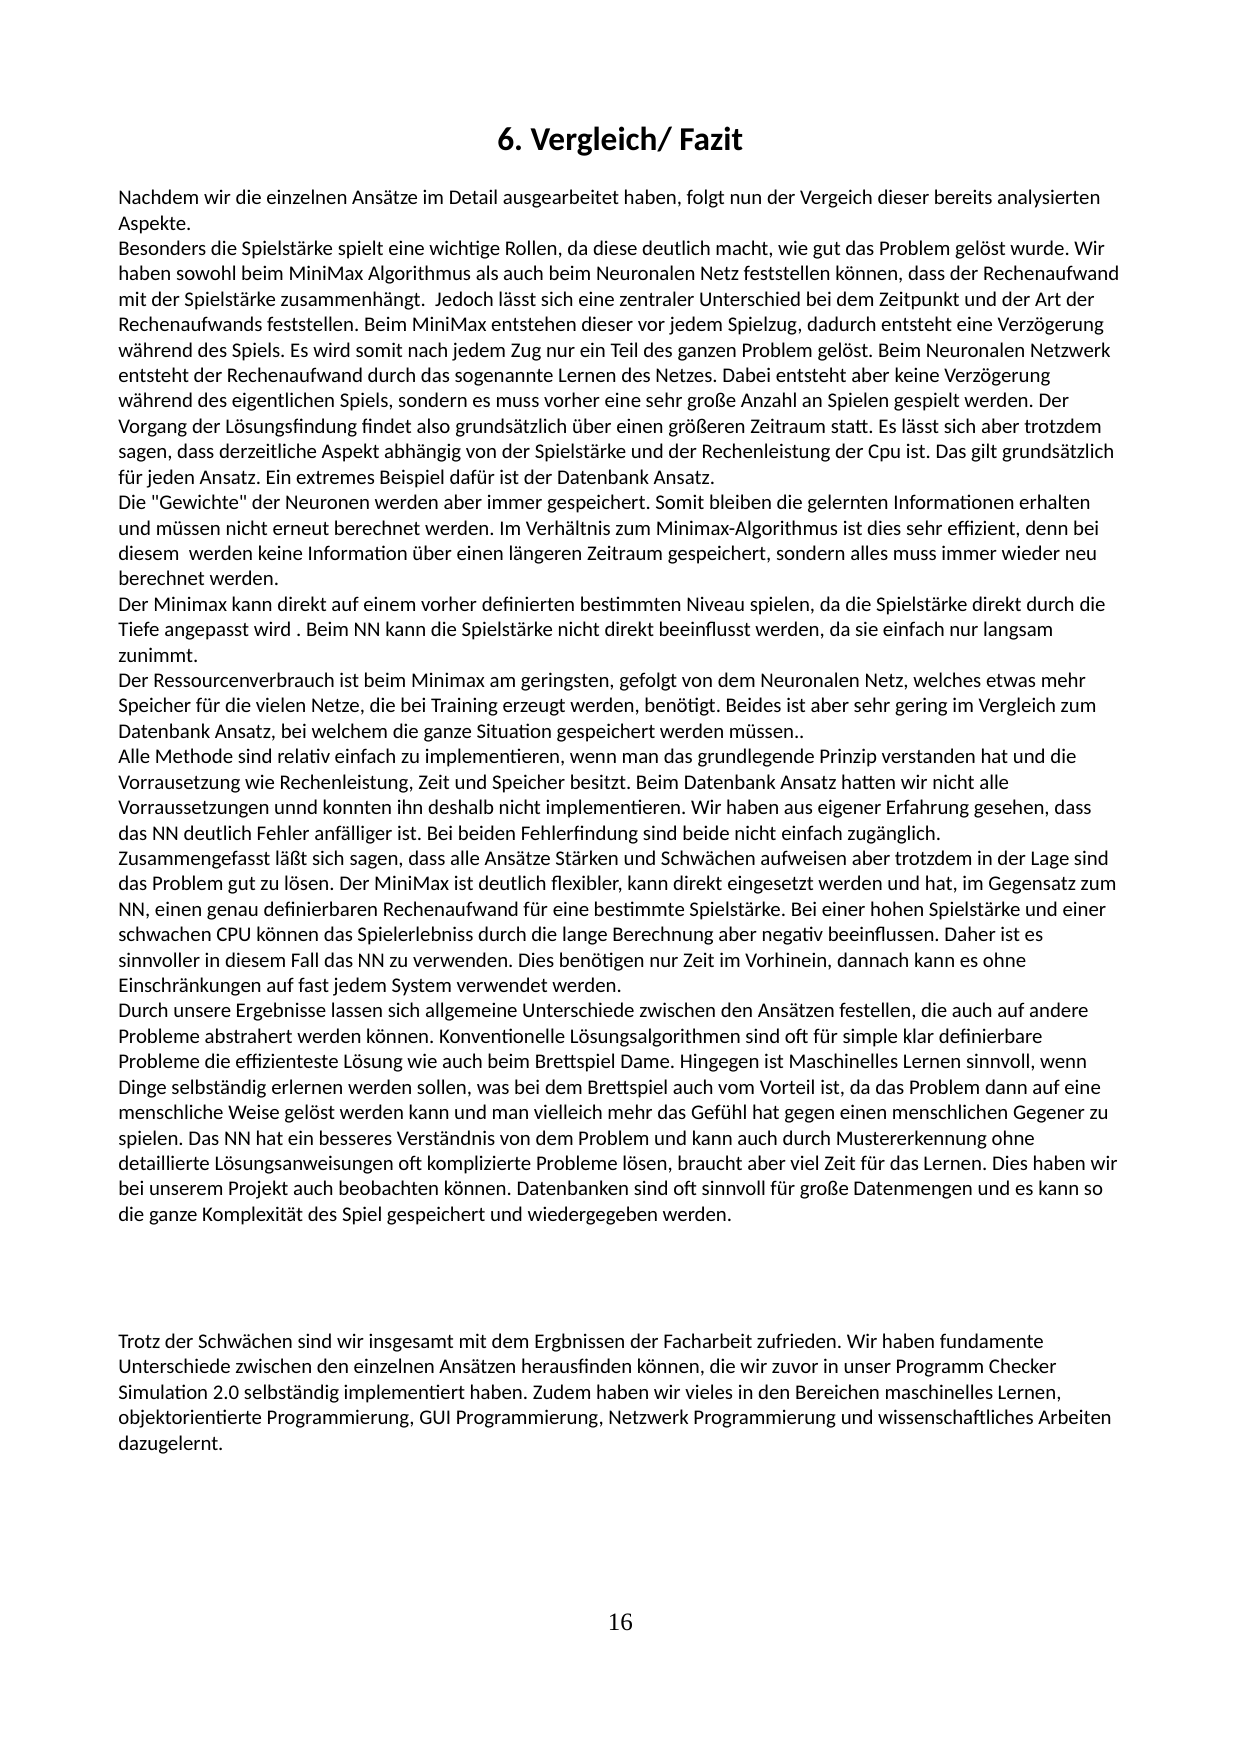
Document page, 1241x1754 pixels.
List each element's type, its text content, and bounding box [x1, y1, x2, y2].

text Nachdem wir die einzelnen Ansätze im Detail ausgearbeitet haben, folgt nun der Vergeich dieser bereits analysierten Aspekte. [118, 159, 1122, 235]
text Alle Methode sind relativ einfach zu implementieren, wenn man das grundlegende Prinzip verstanden hat und die Vorrausetzung wie Rechenleistung, Zeit und Speicher besitzt. Beim Datenbank Ansatz hatten wir nicht alle Vorraussetzungen unnd konnten ihn deshalb nicht implementieren. Wir haben aus eigener Erfahrung gesehen, dass das NN deutlich Fehler anfälliger ist. Bei beiden Fehlerfindung sind beide nicht einfach zugänglich. [118, 743, 1122, 845]
text Der Minimax kann direkt auf einem vorher definierten bestimmten Niveau spielen, da die Spielstärke direkt durch die Tiefe angepasst wird . Beim NN kann die Spielstärke nicht direkt beeinflusst werden, da sie einfach nur langsam zunimmt. [118, 591, 1122, 667]
text Die "Gewichte" der Neuronen werden aber immer gespeichert. Somit bleiben die gelernten Informationen erhalten und müssen nicht erneut berechnet werden. Im Verhältnis zum Minimax-Algorithmus ist dies sehr effizient, denn bei diesem werden keine Information über einen längeren Zeitraum gespeichert, sondern alles muss immer wieder neu berechnet werden. [118, 489, 1122, 591]
text Durch unsere Ergebnisse lassen sich allgemeine Unterschiede zwischen den Ansätzen festellen, die auch auf andere Probleme abstrahert werden können. Konventionelle Lösungsalgorithmen sind oft für simple klar definierbare Probleme die effizienteste Lösung wie auch beim Brettspiel Dame. Hingegen ist Maschinelles Lernen sinnvoll, wenn Dinge selbständig erlernen werden sollen, was bei dem Brettspiel auch vom Vorteil ist, da das Problem dann auf eine menschliche Weise gelöst werden kann und man vielleich mehr das Gefühl hat gegen einen menschlichen Gegener zu spielen. Das NN hat ein besseres Verständnis von dem Problem und kann auch durch Mustererkennung ohne detaillierte Lösungsanweisungen oft komplizierte Probleme lösen, braucht aber viel Zeit für das Lernen. Dies haben wir bei unserem Projekt auch beobachten können. Datenbanken sind oft sinnvoll für große Datenmengen und es kann so die ganze Komplexität des Spiel gespeichert und wiedergegeben werden. [118, 998, 1122, 1226]
text Der Ressourcenverbrauch ist beim Minimax am geringsten, gefolgt von dem Neuronalen Netz, welches etwas mehr Speicher für die vielen Netze, die bei Training erzeugt werden, benötigt. Beides ist aber sehr gering im Vergleich zum Datenbank Ansatz, bei welchem die ganze Situation gespeichert werden müssen.. [118, 667, 1122, 743]
text Trotz der Schwächen sind wir insgesamt mit dem Ergbnissen der Facharbeit zufrieden. Wir haben fundamente Unterschiede zwischen den einzelnen Ansätzen herausfinden können, die wir zuvor in unser Programm Checker Simulation 2.0 selbständig implementiert haben. Zudem haben wir vieles in den Bereichen maschinelles Lernen, objektorientierte Programmierung, GUI Programmierung, Netzwerk Programmierung und wissenschaftliches Arbeiten dazugelernt. [118, 1328, 1122, 1455]
text 6. Vergleich/ Fazit [118, 118, 1122, 159]
text Zusammengefasst läßt sich sagen, dass alle Ansätze Stärken und Schwächen aufweisen aber trotzdem in der Lage sind das Problem gut zu lösen. Der MiniMax ist deutlich flexibler, kann direkt eingesetzt werden und hat, im Gegensatz zum NN, einen genau definierbaren Rechenaufwand für eine bestimmte Spielstärke. Bei einer hohen Spielstärke und einer schwachen CPU können das Spielerlebniss durch die lange Berechnung aber negativ beeinflussen. Daher ist es sinnvoller in diesem Fall das NN zu verwenden. Dies benötigen nur Zeit im Vorhinein, dannach kann es ohne Einschränkungen auf fast jedem System verwendet werden. [118, 845, 1122, 998]
text Besonders die Spielstärke spielt eine wichtige Rollen, da diese deutlich macht, wie gut das Problem gelöst wurde. Wir haben sowohl beim MiniMax Algorithmus als auch beim Neuronalen Netz feststellen können, dass der Rechenaufwand mit der Spielstärke zusammenhängt. Jedoch lässt sich eine zentraler Unterschied bei dem Zeitpunkt und der Art der Rechenaufwands feststellen. Beim MiniMax entstehen dieser vor jedem Spielzug, dadurch entsteht eine Verzögerung während des Spiels. Es wird somit nach jedem Zug nur ein Teil des ganzen Problem gelöst. Beim Neuronalen Netzwerk entsteht der Rechenaufwand durch das sogenannte Lernen des Netzes. Dabei entsteht aber keine Verzögerung während des eigentlichen Spiels, sondern es muss vorher eine sehr große Anzahl an Spielen gespielt werden. Der Vorgang der Lösungsfindung findet also grundsätzlich über einen größeren Zeitraum statt. Es lässt sich aber trotzdem sagen, dass derzeitliche Aspekt abhängig von der Spielstärke und der Rechenleistung der Cpu ist. Das gilt grundsätzlich für jeden Ansatz. Ein extremes Beispiel dafür ist der Datenbank Ansatz. [118, 235, 1122, 489]
